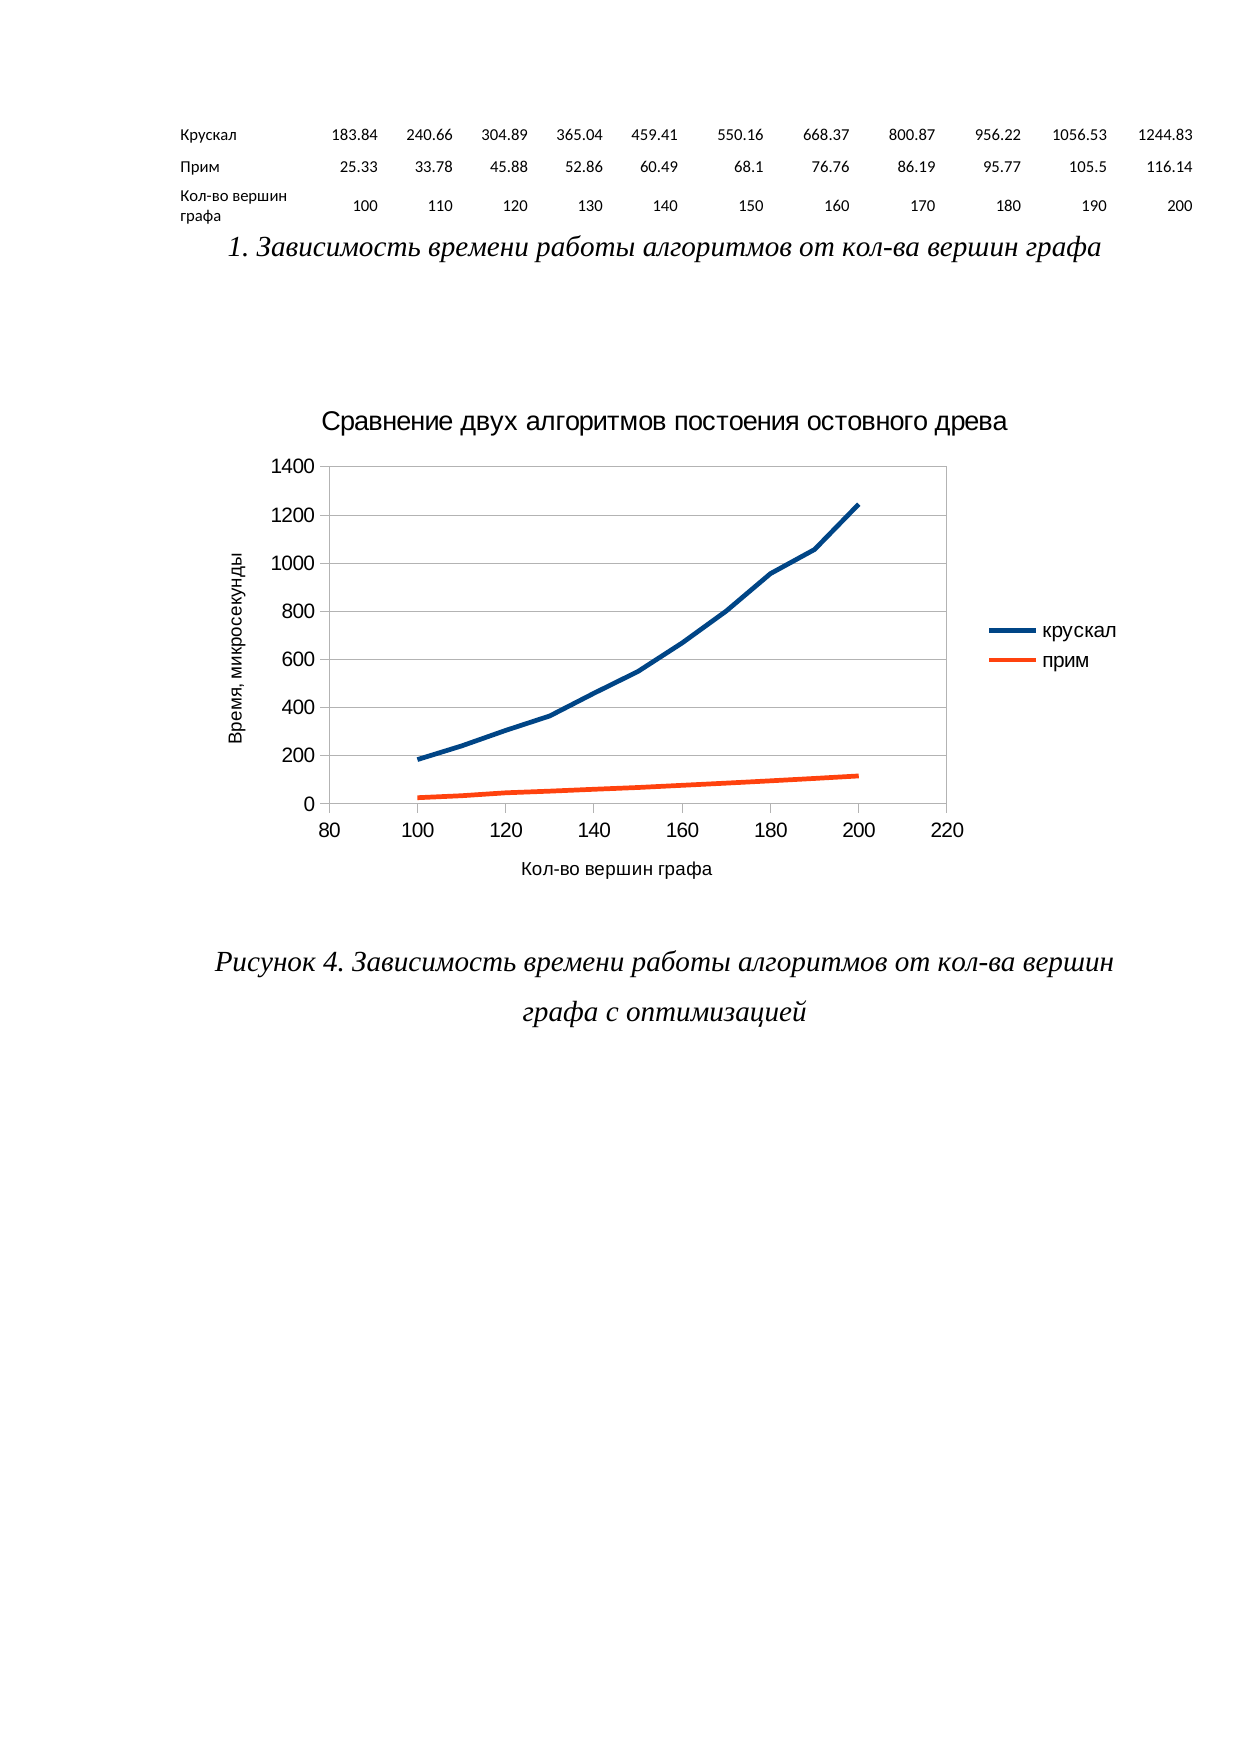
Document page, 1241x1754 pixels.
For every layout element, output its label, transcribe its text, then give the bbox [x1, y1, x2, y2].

table_cell 110 [380, 183, 455, 229]
table_cell 200 [1110, 183, 1195, 229]
text Рисунок 4. Зависимость времени работы алгоритмов от кол-ва вершин графа с оптимизацией [177, 380, 1152, 1028]
table_cell 45,88 [455, 150, 531, 182]
table_cell 105,5 [1024, 150, 1109, 182]
table_cell 33,78 [380, 150, 455, 182]
table_header 365,04 [531, 118, 606, 150]
table_cell 160 [766, 183, 852, 229]
table_header Крускал [177, 118, 305, 150]
table_cell 100 [305, 183, 380, 229]
table_cell 52,86 [531, 150, 606, 182]
table_header 304,89 [455, 118, 531, 150]
table_cell 120 [455, 183, 531, 229]
table_cell 130 [531, 183, 606, 229]
table_cell 150 [681, 183, 766, 229]
table_header 1244,83 [1110, 118, 1195, 150]
table_cell 86,19 [852, 150, 938, 182]
table_header 183,84 [305, 118, 380, 150]
table_header 800,87 [852, 118, 938, 150]
text 1. Зависимость времени работы алгоритмов от кол-ва вершин графа [177, 229, 1152, 262]
table_cell 95,77 [938, 150, 1024, 182]
table_cell Кол-во вершин графа [177, 183, 305, 229]
table_header 668,37 [766, 118, 852, 150]
table_cell 140 [606, 183, 681, 229]
table_cell 76,76 [766, 150, 852, 182]
table_cell Прим [177, 150, 305, 182]
table_cell 68,1 [681, 150, 766, 182]
table_cell 190 [1024, 183, 1109, 229]
table_cell 60,49 [606, 150, 681, 182]
table_header 550,16 [681, 118, 766, 150]
table_header 240,66 [380, 118, 455, 150]
table_cell 180 [938, 183, 1024, 229]
table_cell 170 [852, 183, 938, 229]
table_header 956,22 [938, 118, 1024, 150]
table_cell 25,33 [305, 150, 380, 182]
table_cell 116,14 [1110, 150, 1195, 182]
table_header 459,41 [606, 118, 681, 150]
table_header 1056,53 [1024, 118, 1109, 150]
